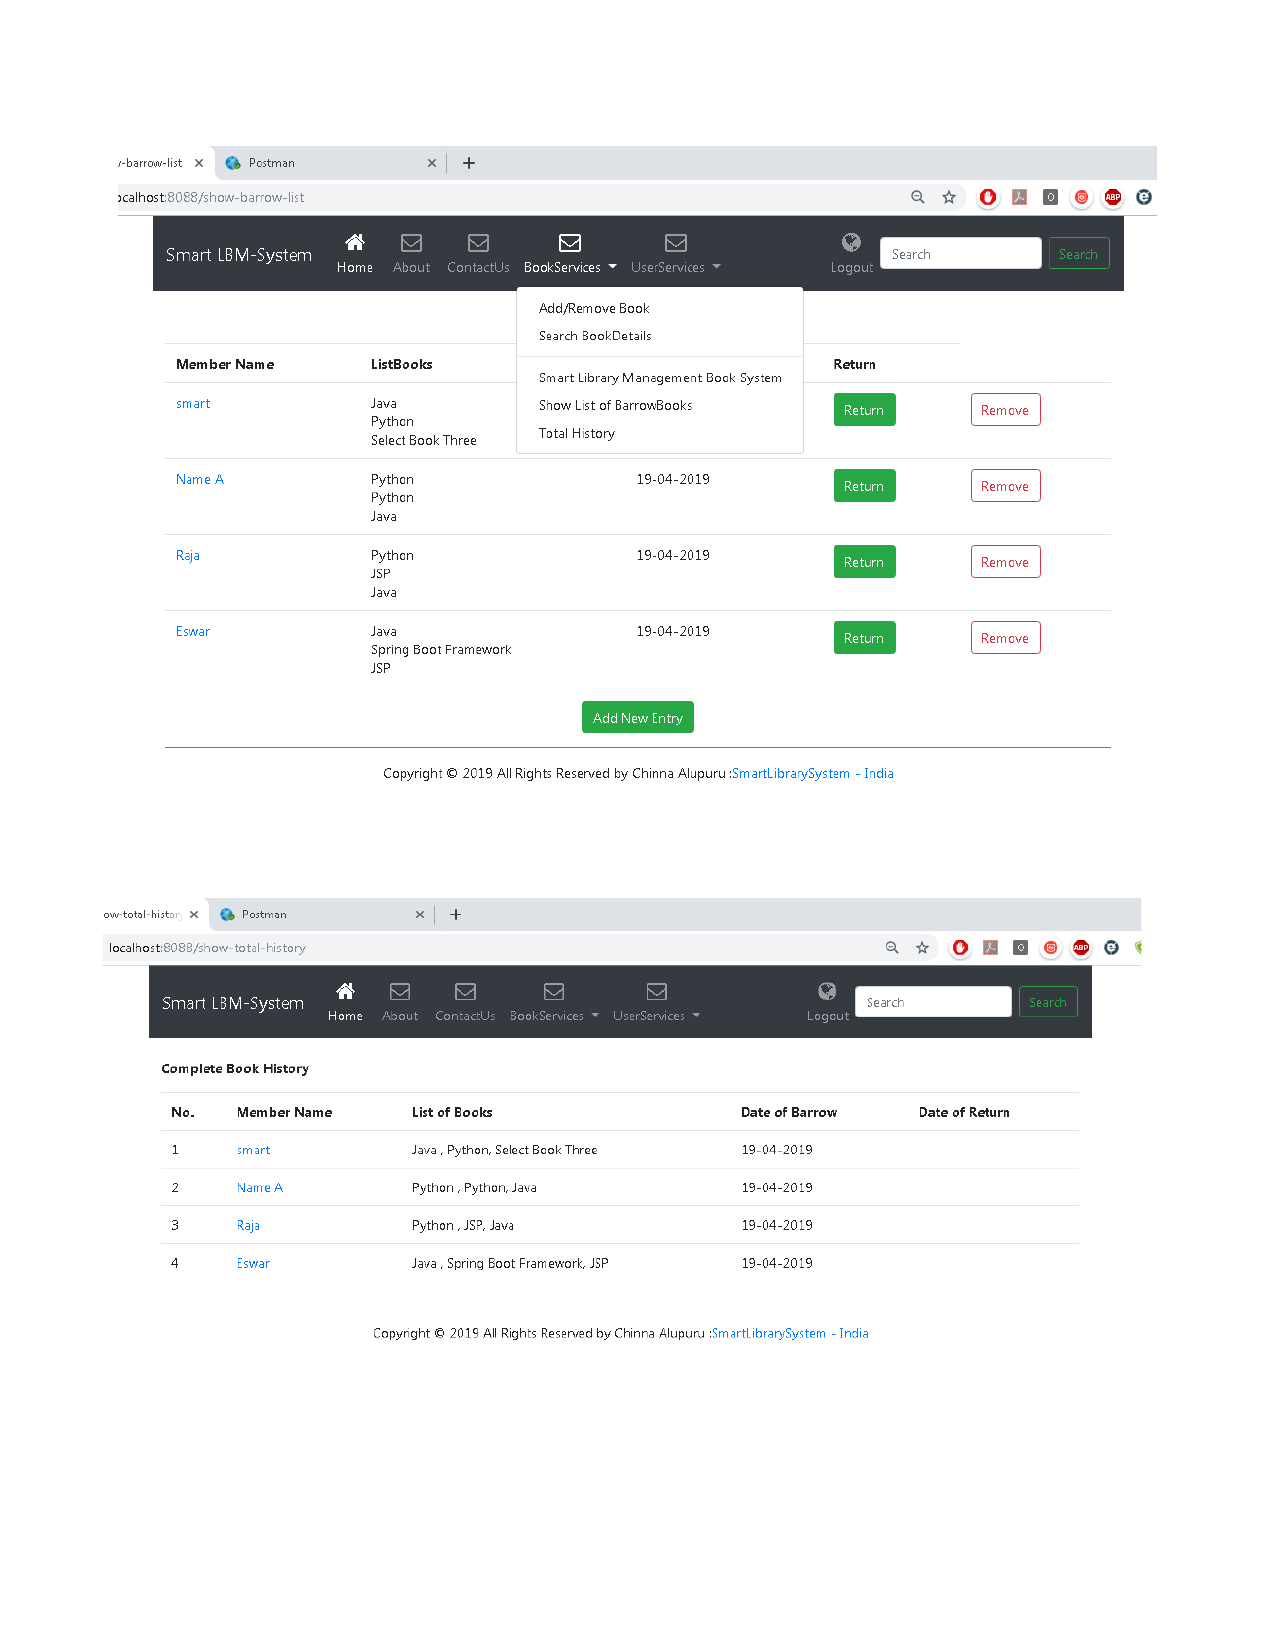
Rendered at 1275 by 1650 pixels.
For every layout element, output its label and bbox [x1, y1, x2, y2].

picture [102, 898, 1142, 1388]
picture [118, 146, 1157, 801]
